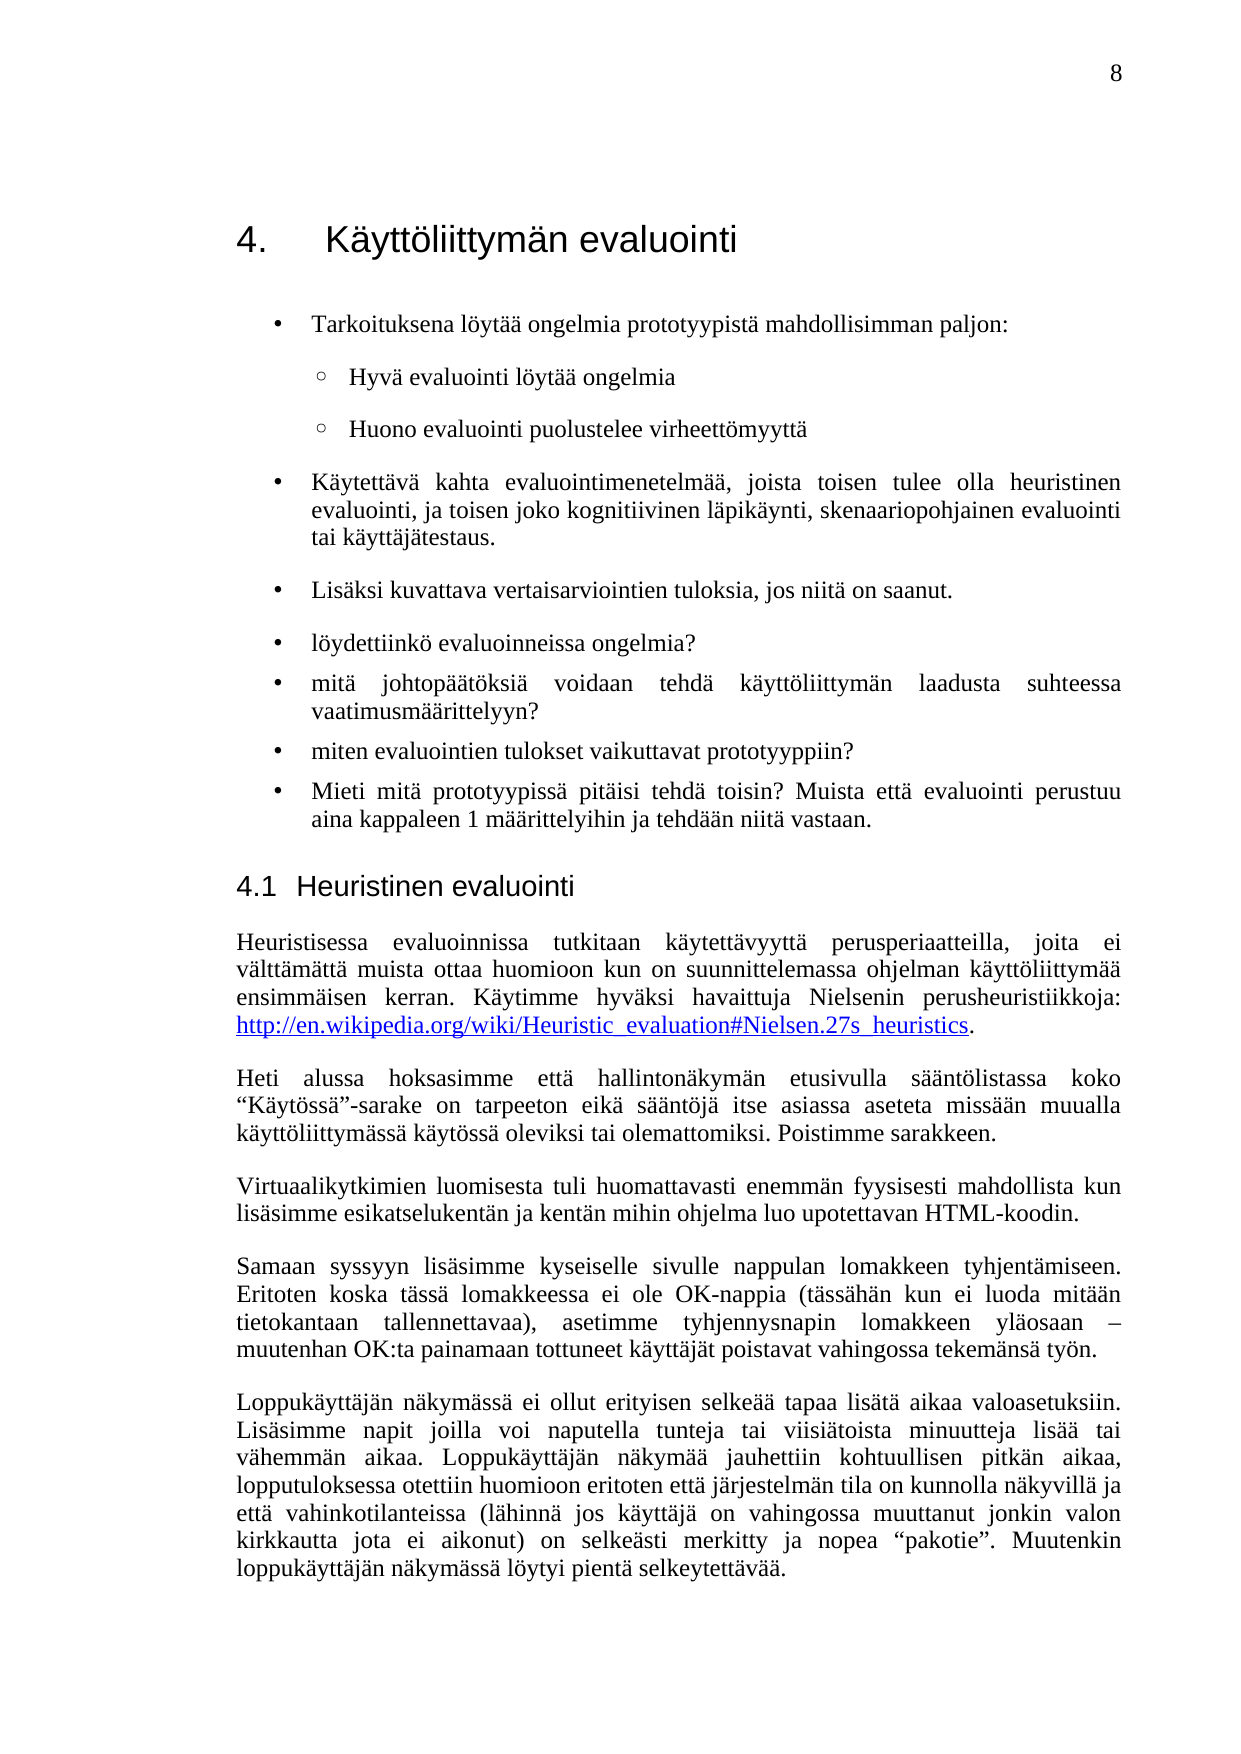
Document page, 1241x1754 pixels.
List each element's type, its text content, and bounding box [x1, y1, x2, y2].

list miten evaluointien tulokset vaikuttavat prototyyppiin? [274, 737, 1122, 765]
list löydettiinkö evaluoinneissa ongelmia? [274, 629, 1122, 657]
text Virtuaalikytkimien luomisesta tuli huomattavasti enemmän fyysisesti mahdollista kun lisäsimme esikatselukentän ja kentän mihin ohjelma luo upotettavan HTML-koodin. [236, 1172, 1122, 1227]
list Tarkoituksena löytää ongelmia prototyypistä mahdollisimman paljon: [274, 310, 1122, 338]
subtitle Heuristinen evaluointi [236, 870, 1122, 903]
text Heuristisessa evaluoinnissa tutkitaan käytettävyyttä perusperiaatteilla, joita ei välttämättä muista ottaa huomioon kun on suunnittelemassa ohjelman käyttöliittymää ensimmäisen kerran. Käytimme hyväksi havaittuja Nielsenin perusheuristiikkoja: http://en.wikipedia.org/wiki/Heuristic_evaluation#Nielsen.27s_heuristics. [236, 928, 1122, 1039]
list mitä johtopäätöksiä voidaan tehdä käyttöliittymän laadusta suhteessa vaatimusmäärittelyyn? [274, 669, 1122, 724]
text Loppukäyttäjän näkymässä ei ollut erityisen selkeää tapaa lisätä aikaa valoasetuksiin. Lisäsimme napit joilla voi naputella tunteja tai viisiätoista minuutteja lisää tai vähemmän aikaa. Loppukäyttäjän näkymää jauhettiin kohtuullisen pitkän aikaa, lopputuloksessa otettiin huomioon eritoten että järjestelmän tila on kunnolla näkyvillä ja että vahinkotilanteissa (lähinnä jos käyttäjä on vahingossa muuttanut jonkin valon kirkkautta jota ei aikonut) on selkeästi merkitty ja nopea “pakotie”. Muutenkin loppukäyttäjän näkymässä löytyi pientä selkeytettävää. [236, 1388, 1122, 1582]
list Huono evaluointi puolustelee virheettömyyttä [311, 415, 1122, 443]
text Heti alussa hoksasimme että hallintonäkymän etusivulla sääntölistassa koko “Käytössä”-sarake on tarpeeton eikä sääntöjä itse asiassa aseteta missään muualla käyttöliittymässä käytössä oleviksi tai olemattomiksi. Poistimme sarakkeen. [236, 1064, 1122, 1147]
list Hyvä evaluointi löytää ongelmia [311, 363, 1122, 390]
subtitle Käyttöliittymän evaluointi [236, 218, 1122, 260]
list Mieti mitä prototyypissä pitäisi tehdä toisin? Muista että evaluointi perustuu aina kappaleen 1 määrittelyihin ja tehdään niitä vastaan. [274, 777, 1122, 833]
list Lisäksi kuvattava vertaisarviointien tuloksia, jos niitä on saanut. [274, 576, 1122, 604]
text Samaan syssyyn lisäsimme kyseiselle sivulle nappulan lomakkeen tyhjentämiseen. Eritoten koska tässä lomakkeessa ei ole OK-nappia (tässähän kun ei luoda mitään tietokantaan tallennettavaa), asetimme tyhjennysnapin lomakkeen yläosaan – muutenhan OK:ta painamaan tottuneet käyttäjät poistavat vahingossa tekemänsä työn. [236, 1252, 1122, 1363]
list Käytettävä kahta evaluointimenetelmää, joista toisen tulee olla heuristinen evaluointi, ja toisen joko kognitiivinen läpikäynti, skenaariopohjainen evaluointi tai käyttäjätestaus. [274, 468, 1122, 551]
